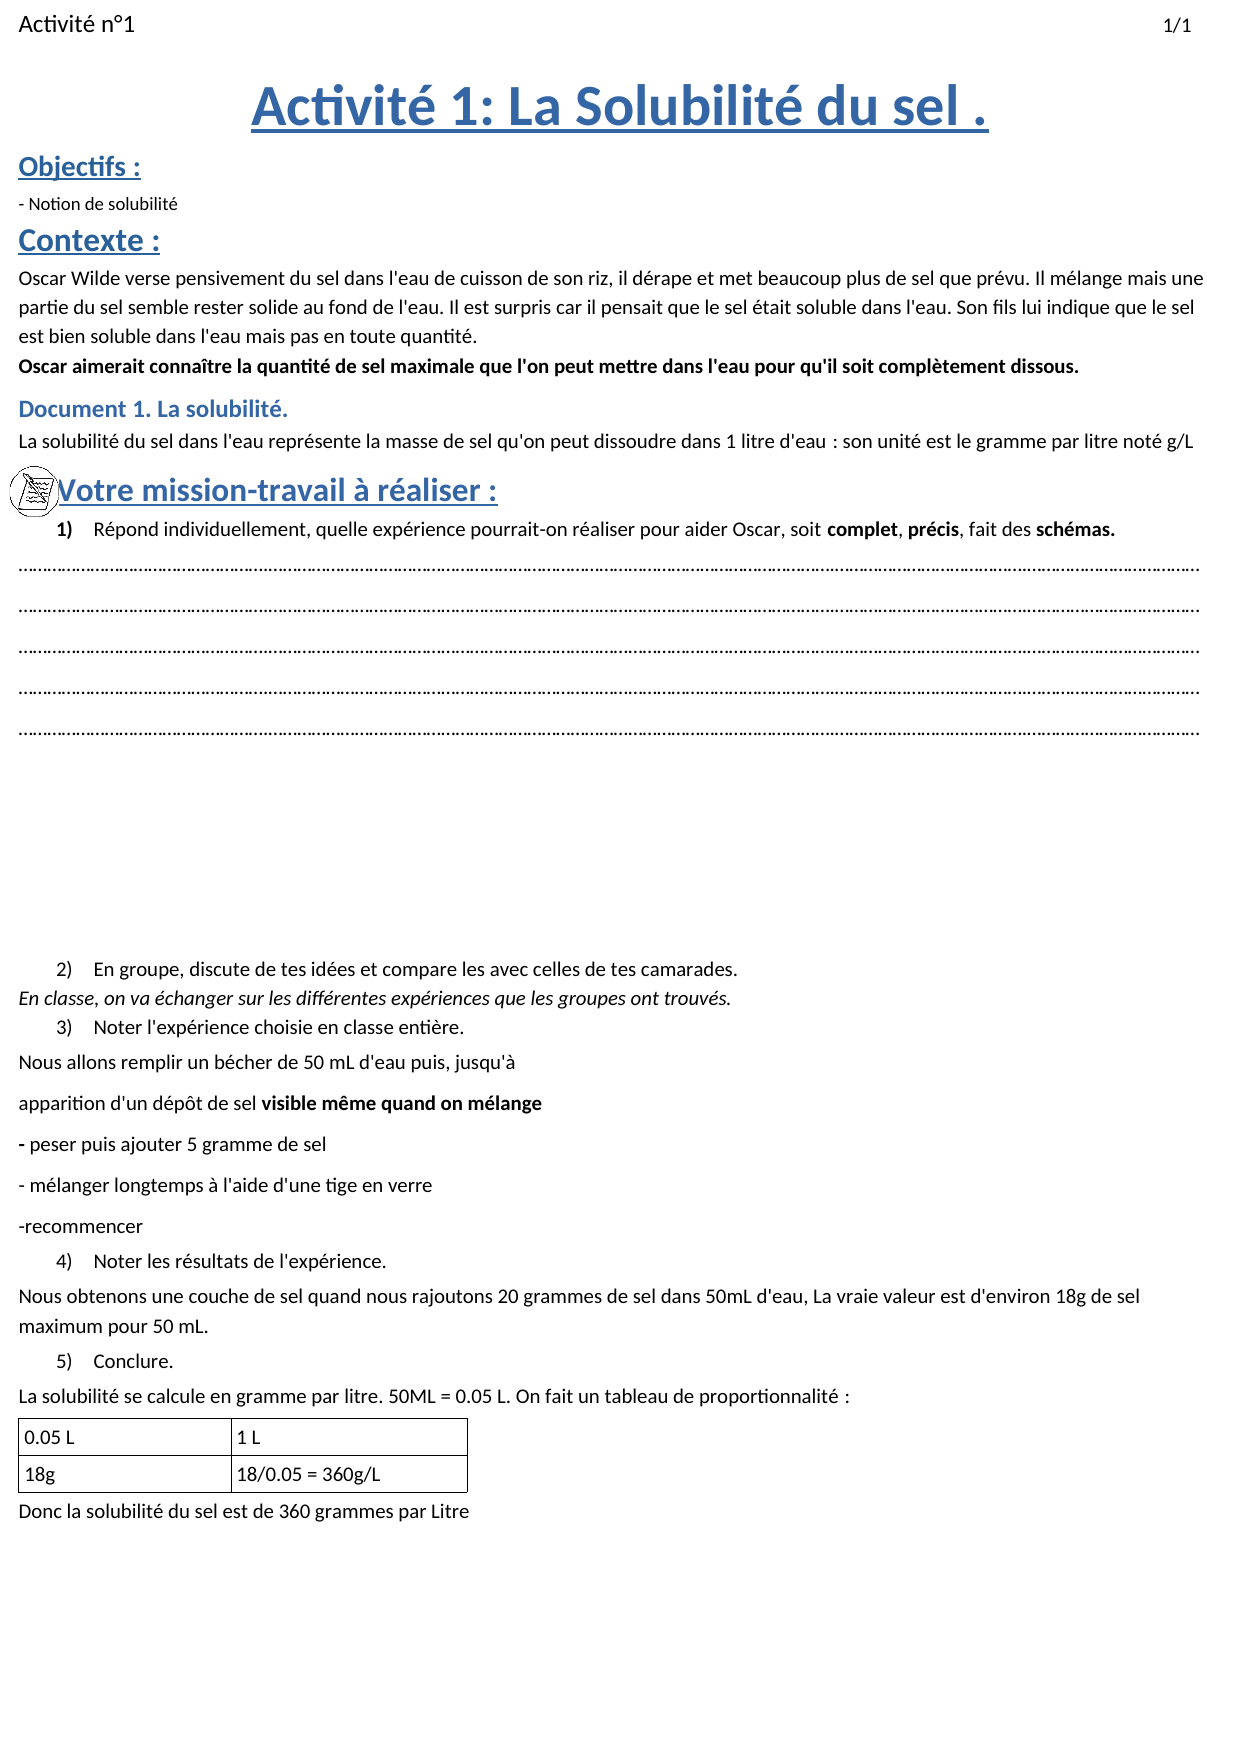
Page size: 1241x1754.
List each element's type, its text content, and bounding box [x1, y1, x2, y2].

table_cell 18g [19, 1456, 231, 1492]
table_header 1 L [232, 1419, 467, 1455]
text Nous obtenons une couche de sel quand nous rajoutons 20 grammes de sel dans 50mL d'eau, La vraie valeur est d'environ 18g de sel maximum pour 50 mL. [18, 1284, 1221, 1338]
list Noter l'expérience choisie en classe entière. [56, 1014, 1221, 1039]
list En groupe, discute de tes idées et compare les avec celles de tes camarades. [56, 956, 1221, 981]
text Nous allons remplir un bécher de 50 mL d'eau puis, jusqu'à [18, 1049, 1221, 1075]
text Contexte : [18, 218, 1221, 259]
text …………………………………………….……………………………………………………………………………………………………….………………………………….……………………………… [18, 551, 1221, 577]
text …………………………………………….……………………………………………………………………………………………………….………………………………….……………………………… [18, 716, 1221, 741]
text - Notion de solubilité [18, 192, 1221, 215]
list Noter les résultats de l'expérience. [56, 1248, 1221, 1274]
table_cell 18/0.05 = 360g/L [232, 1456, 467, 1492]
text Document 1. La solubilité. [18, 394, 1221, 424]
text Objectifs : [18, 139, 1221, 185]
text apparition d'un dépôt de sel visible même quand on mélange [18, 1090, 1221, 1116]
text Donc la solubilité du sel est de 360 grammes par Litre [18, 1498, 1221, 1523]
text …………………………………………….……………………………………………………………………………………………………….………………………………….……………………………… [18, 633, 1221, 659]
list Répond individuellement, quelle expérience pourrait-on réaliser pour aider Oscar, soit complet, précis, fait des schémas. [56, 516, 1221, 542]
text - mélanger longtemps à l'aide d'une tige en verre [18, 1172, 1221, 1198]
text En classe, on va échanger sur les différentes expériences que les groupes ont trouvés. [18, 985, 1221, 1010]
text …………………………………………….……………………………………………………………………………………………………….………………………………….……………………………… [18, 674, 1221, 700]
text La solubilité se calcule en gramme par litre. 50ML = 0.05 L. On fait un tableau de proportionnalité : [18, 1383, 1221, 1408]
text Votre mission-travail à réaliser : [59, 469, 1221, 510]
table_header 0.05 L [19, 1419, 231, 1455]
text Oscar aimerait connaître la quantité de sel maximale que l'on peut mettre dans l'eau pour qu'il soit complètement dissous. [18, 353, 1221, 378]
title Activité 1: La Solubilité du sel . [18, 68, 1221, 139]
text …………………………………………….……………………………………………………………………………………………………….………………………………….……………………………… [18, 592, 1221, 618]
list Conclure. [56, 1348, 1221, 1373]
text - peser puis ajouter 5 gramme de sel [18, 1131, 1221, 1157]
text -recommencer [18, 1213, 1221, 1239]
text La solubilité du sel dans l'eau représente la masse de sel qu'on peut dissoudre dans 1 litre d'eau : son unité est le gramme par litre noté g/L [18, 429, 1221, 454]
text Oscar Wilde verse pensivement du sel dans l'eau de cuisson de son riz, il dérape et met beaucoup plus de sel que prévu. Il mélange mais une partie du sel semble rester solide au fond de l'eau. Il est surpris car il pensait que le sel était soluble dans l'eau. Son fils lui indique que le sel est bien soluble dans l'eau mais pas en toute quantité. [18, 265, 1221, 349]
picture [9, 466, 59, 517]
